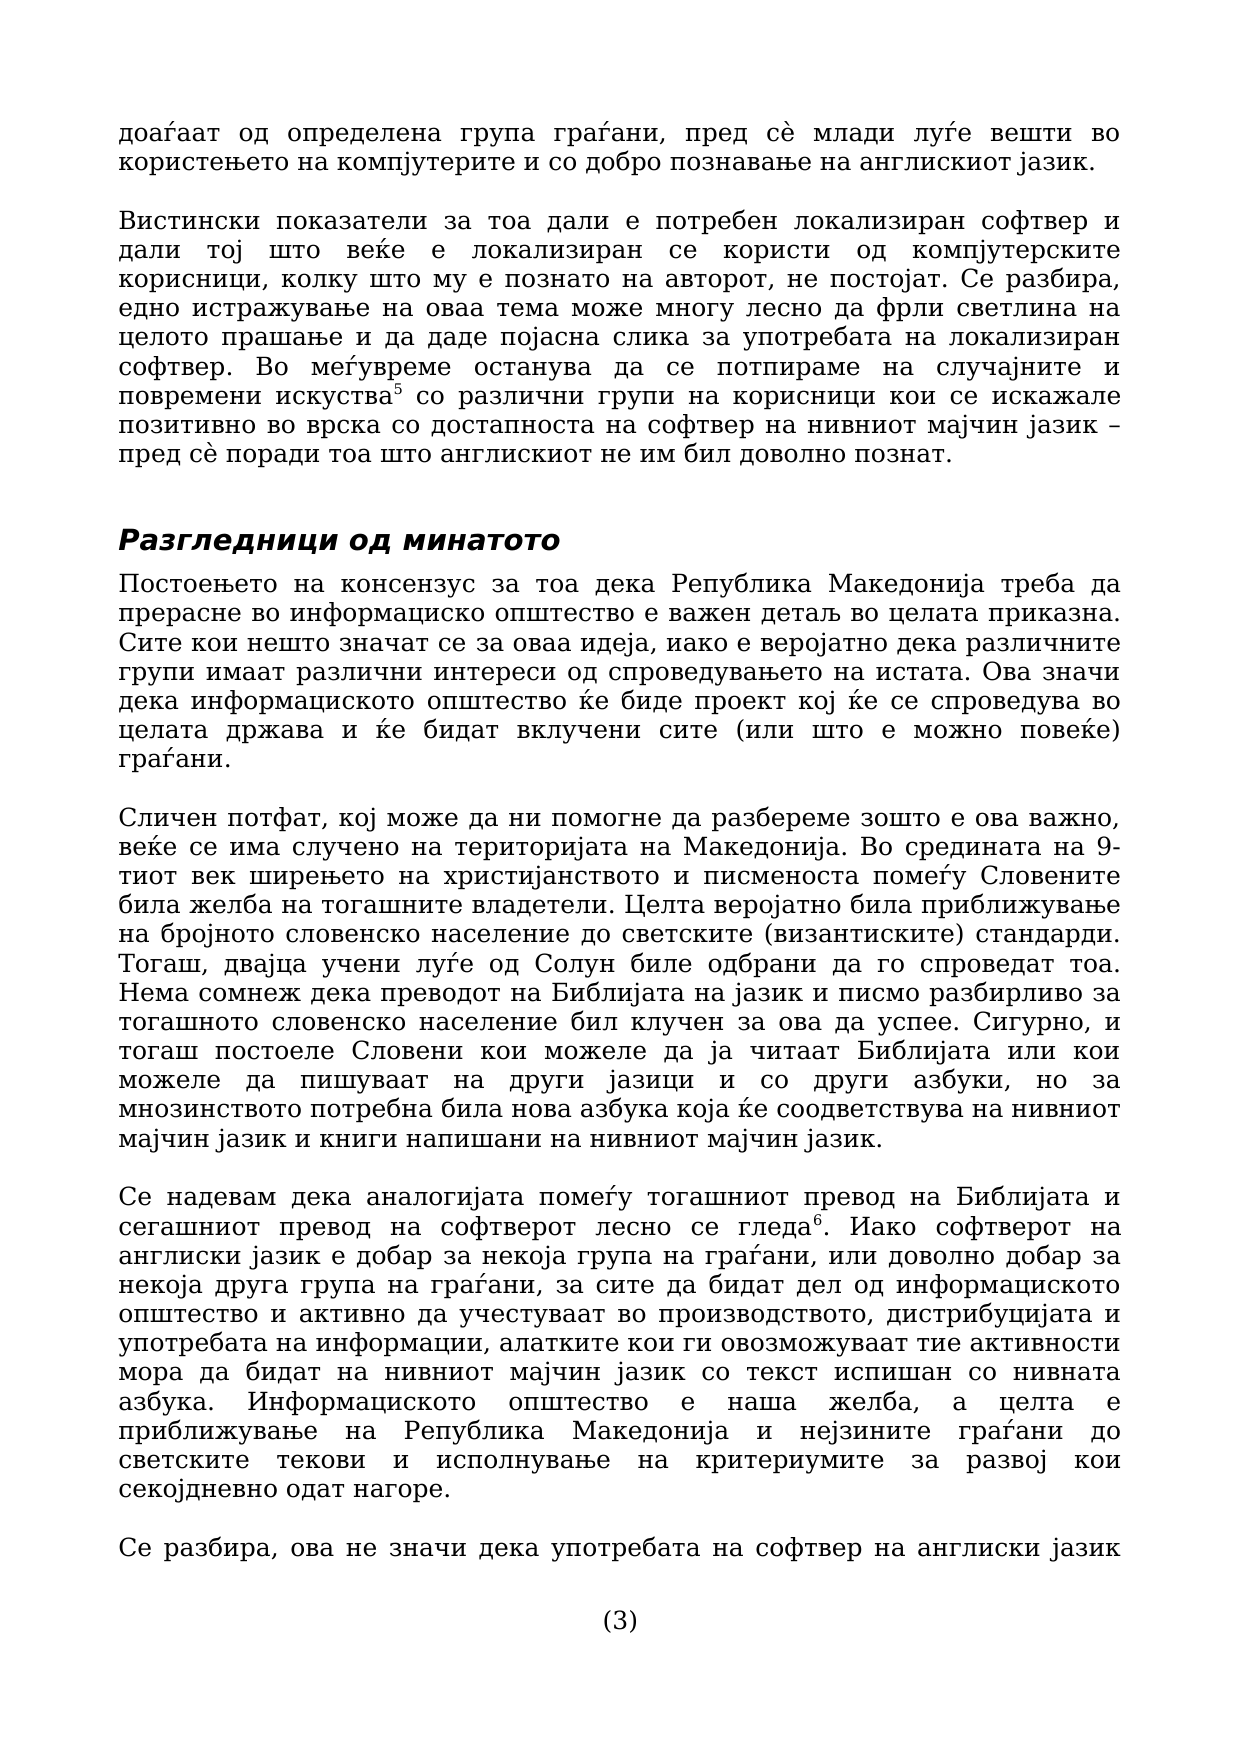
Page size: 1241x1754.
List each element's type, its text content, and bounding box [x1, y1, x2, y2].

text Се разбира, ова не значи дека употребата на софтвер на англиски јазик [118, 1533, 1122, 1562]
text Вистински показатели за тоа дали е потребен локализиран софтвер и дали тој што веќе е локализиран се користи од компјутерските корисници, колку што му е познато на авторот, не постојат. Се разбира, едно истражување на оваа тема може многу лесно да фрли светлина на целото прашање и да даде појасна слика за употребата на локализиран софтвер. Во меѓувреме останува да се потпираме на случајните и повремени искуства со различни групи на корисници кои се искажале позитивно во врска со достапноста на софтвер на нивниот мајчин јазик – пред сѐ поради тоа што англискиот не им бил доволно познат. [118, 206, 1122, 468]
text Се надевам дека аналогијата помеѓу тогашниот превод на Библијата и сегашниот превод на софтверот лесно се гледа. Иако софтверот на англиски јазик е добар за некоја група на граѓани, или доволно добар за некоја друга група на граѓани, за сите да бидат дел од информациското општество и активно да учестуваат во производството, дистрибуцијата и употребата на информации, алатките кои ги овозможуваат тие активности мора да бидат на нивниот мајчин јазик со текст испишан со нивната азбука. Информациското општество е наша желба, а целта е приближување на Република Македонија и нејзините граѓани до светските текови и исполнување на критериумите за развој кои секојдневно одат нагоре. [118, 1182, 1122, 1503]
text Сличен потфат, кој може да ни помогне да разбереме зошто е ова важно, веќе се има случено на територијата на Македонија. Во средината на 9-тиот век ширењето на христијанството и писменоста помеѓу Словените била желба на тогашните владетели. Целта веројатно била приближување на бројното словенско население до светските (византиските) стандарди. Тогаш, двајца учени луѓе од Солун биле одбрани да го спроведат тоа. Нема сомнеж дека преводот на Библијата на јазик и писмо разбирливо за тогашното словенско население бил клучен за ова да успее. Сигурно, и тогаш постоеле Словени кои можеле да ја читаат Библијата или кои можеле да пишуваат на други јазици и со други азбуки, но за мнозинството потребна била нова азбука која ќе соодветствува на нивниот мајчин јазик и книги напишани на нивниот мајчин јазик. [118, 803, 1122, 1153]
text Постоењето на консензус за тоа дека Република Македонија треба да прерасне во информациско општество е важен детаљ во целата приказна. Сите кои нешто значат се за оваа идеја, иако е веројатно дека различните групи имаат различни интереси од спроведувањето на истата. Ова значи дека информациското општество ќе биде проект кој ќе се спроведува во целата држава и ќе бидат вклучени сите (или што е можно повеќе) граѓани. [118, 569, 1122, 773]
subtitle Разгледници од минатото [118, 523, 1122, 557]
text доаѓаат од определена група граѓани, пред сѐ млади луѓе вешти во користењето на компјутерите и со добро познавање на англискиот јазик. [118, 118, 1122, 176]
